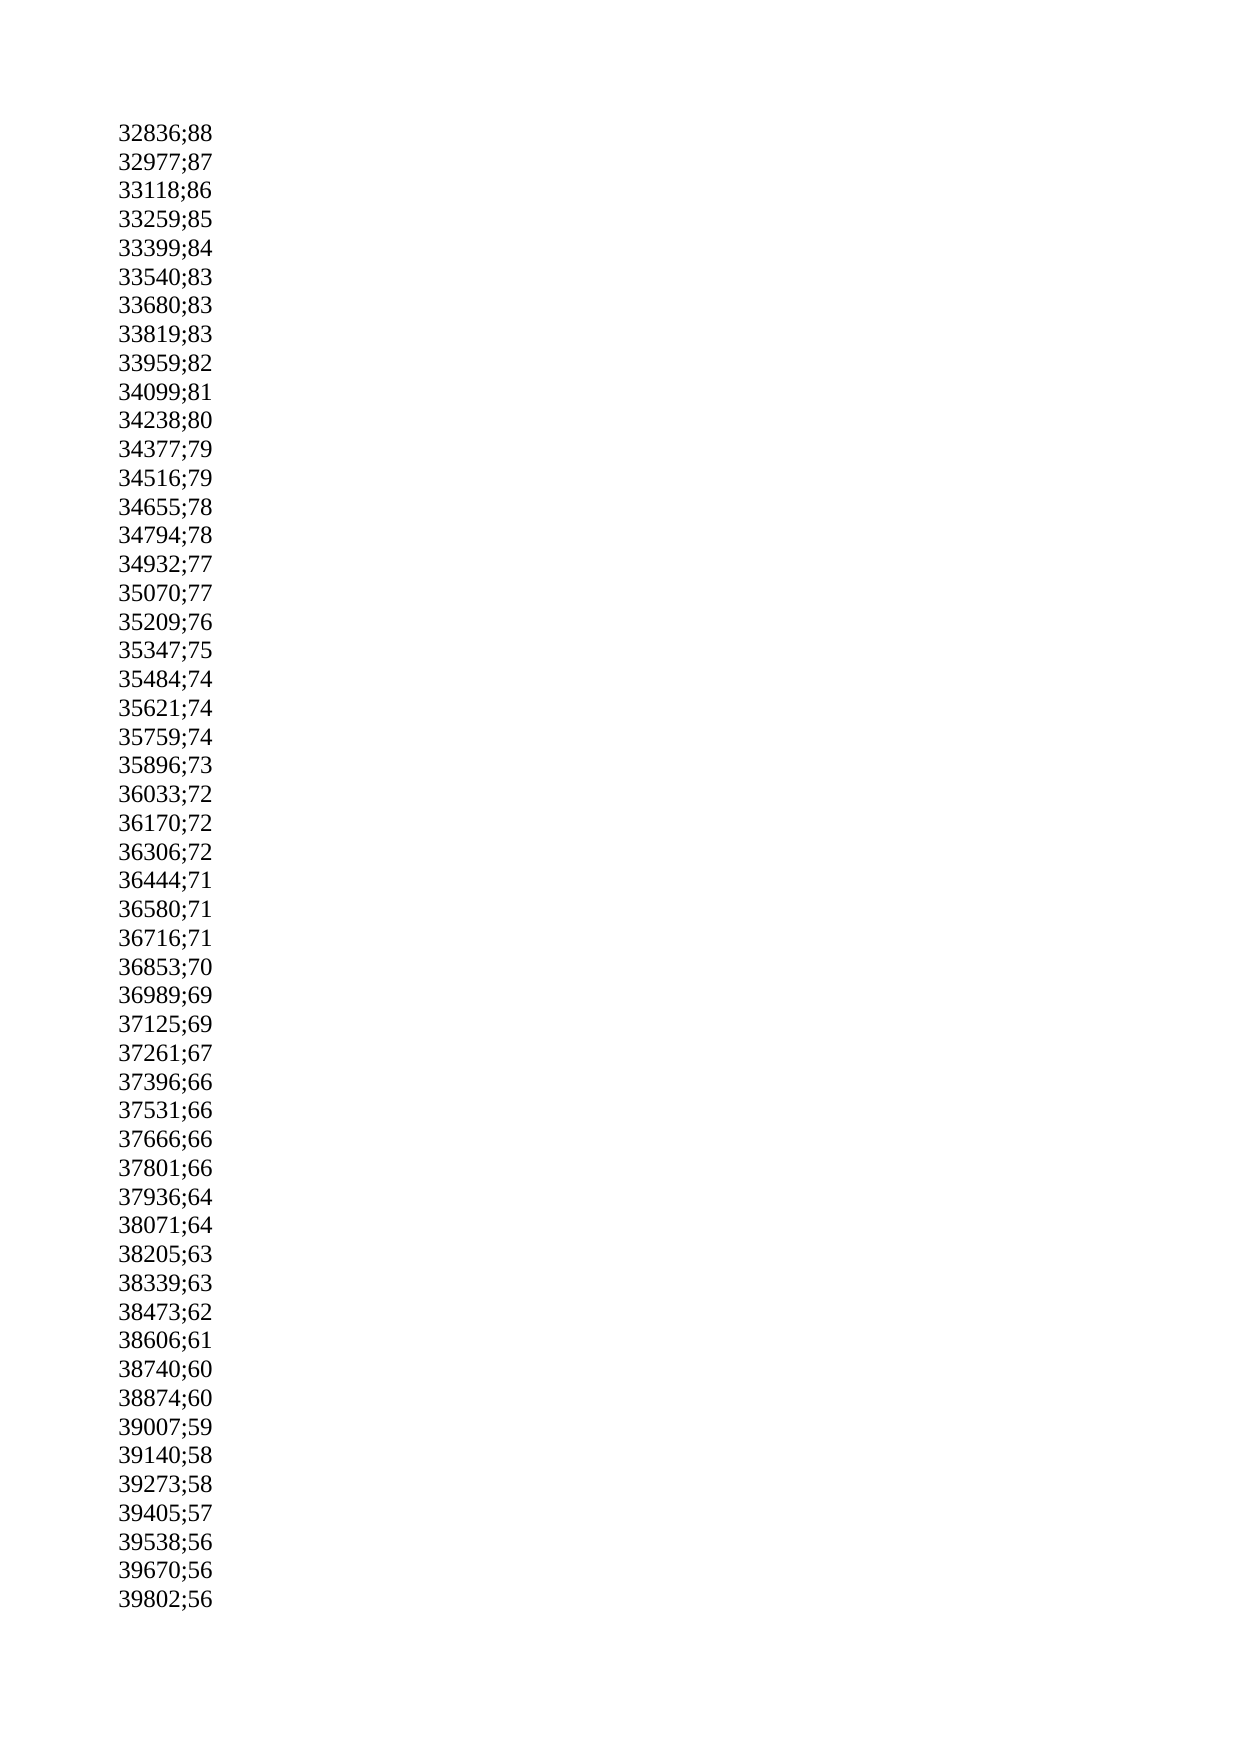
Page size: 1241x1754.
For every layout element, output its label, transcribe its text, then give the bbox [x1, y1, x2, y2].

text 39140;58 [118, 1441, 1122, 1469]
text 34655;78 [118, 492, 1122, 521]
text 35347;75 [118, 636, 1122, 664]
text 37801;66 [118, 1153, 1122, 1182]
text 34377;79 [118, 434, 1122, 463]
text 34794;78 [118, 521, 1122, 549]
text 37396;66 [118, 1067, 1122, 1096]
text 38205;63 [118, 1239, 1122, 1268]
text 37936;64 [118, 1182, 1122, 1211]
text 36853;70 [118, 952, 1122, 981]
text 39405;57 [118, 1498, 1122, 1527]
text 35759;74 [118, 722, 1122, 751]
text 35070;77 [118, 578, 1122, 607]
text 33819;83 [118, 319, 1122, 348]
text 33959;82 [118, 348, 1122, 377]
text 38740;60 [118, 1354, 1122, 1383]
text 34238;80 [118, 406, 1122, 434]
text 33399;84 [118, 233, 1122, 262]
text 38874;60 [118, 1383, 1122, 1412]
text 33680;83 [118, 291, 1122, 319]
text 32836;88 [118, 118, 1122, 147]
text 33118;86 [118, 176, 1122, 204]
text 39670;56 [118, 1556, 1122, 1584]
text 39538;56 [118, 1527, 1122, 1556]
text 36170;72 [118, 808, 1122, 837]
text 38071;64 [118, 1211, 1122, 1239]
text 35209;76 [118, 607, 1122, 636]
text 38473;62 [118, 1297, 1122, 1326]
text 35896;73 [118, 751, 1122, 779]
text 36306;72 [118, 837, 1122, 866]
text 39802;56 [118, 1584, 1122, 1613]
text 37125;69 [118, 1009, 1122, 1038]
text 34932;77 [118, 549, 1122, 578]
text 36716;71 [118, 923, 1122, 952]
text 36033;72 [118, 779, 1122, 808]
text 39007;59 [118, 1412, 1122, 1441]
text 36580;71 [118, 894, 1122, 923]
text 38606;61 [118, 1326, 1122, 1354]
text 33540;83 [118, 262, 1122, 291]
text 34099;81 [118, 377, 1122, 406]
text 37666;66 [118, 1124, 1122, 1153]
text 36444;71 [118, 866, 1122, 894]
text 38339;63 [118, 1268, 1122, 1297]
text 37261;67 [118, 1038, 1122, 1067]
text 32977;87 [118, 147, 1122, 176]
text 37531;66 [118, 1096, 1122, 1124]
text 36989;69 [118, 981, 1122, 1009]
text 35621;74 [118, 693, 1122, 722]
text 34516;79 [118, 463, 1122, 492]
text 33259;85 [118, 204, 1122, 233]
text 35484;74 [118, 664, 1122, 693]
text 39273;58 [118, 1469, 1122, 1498]
